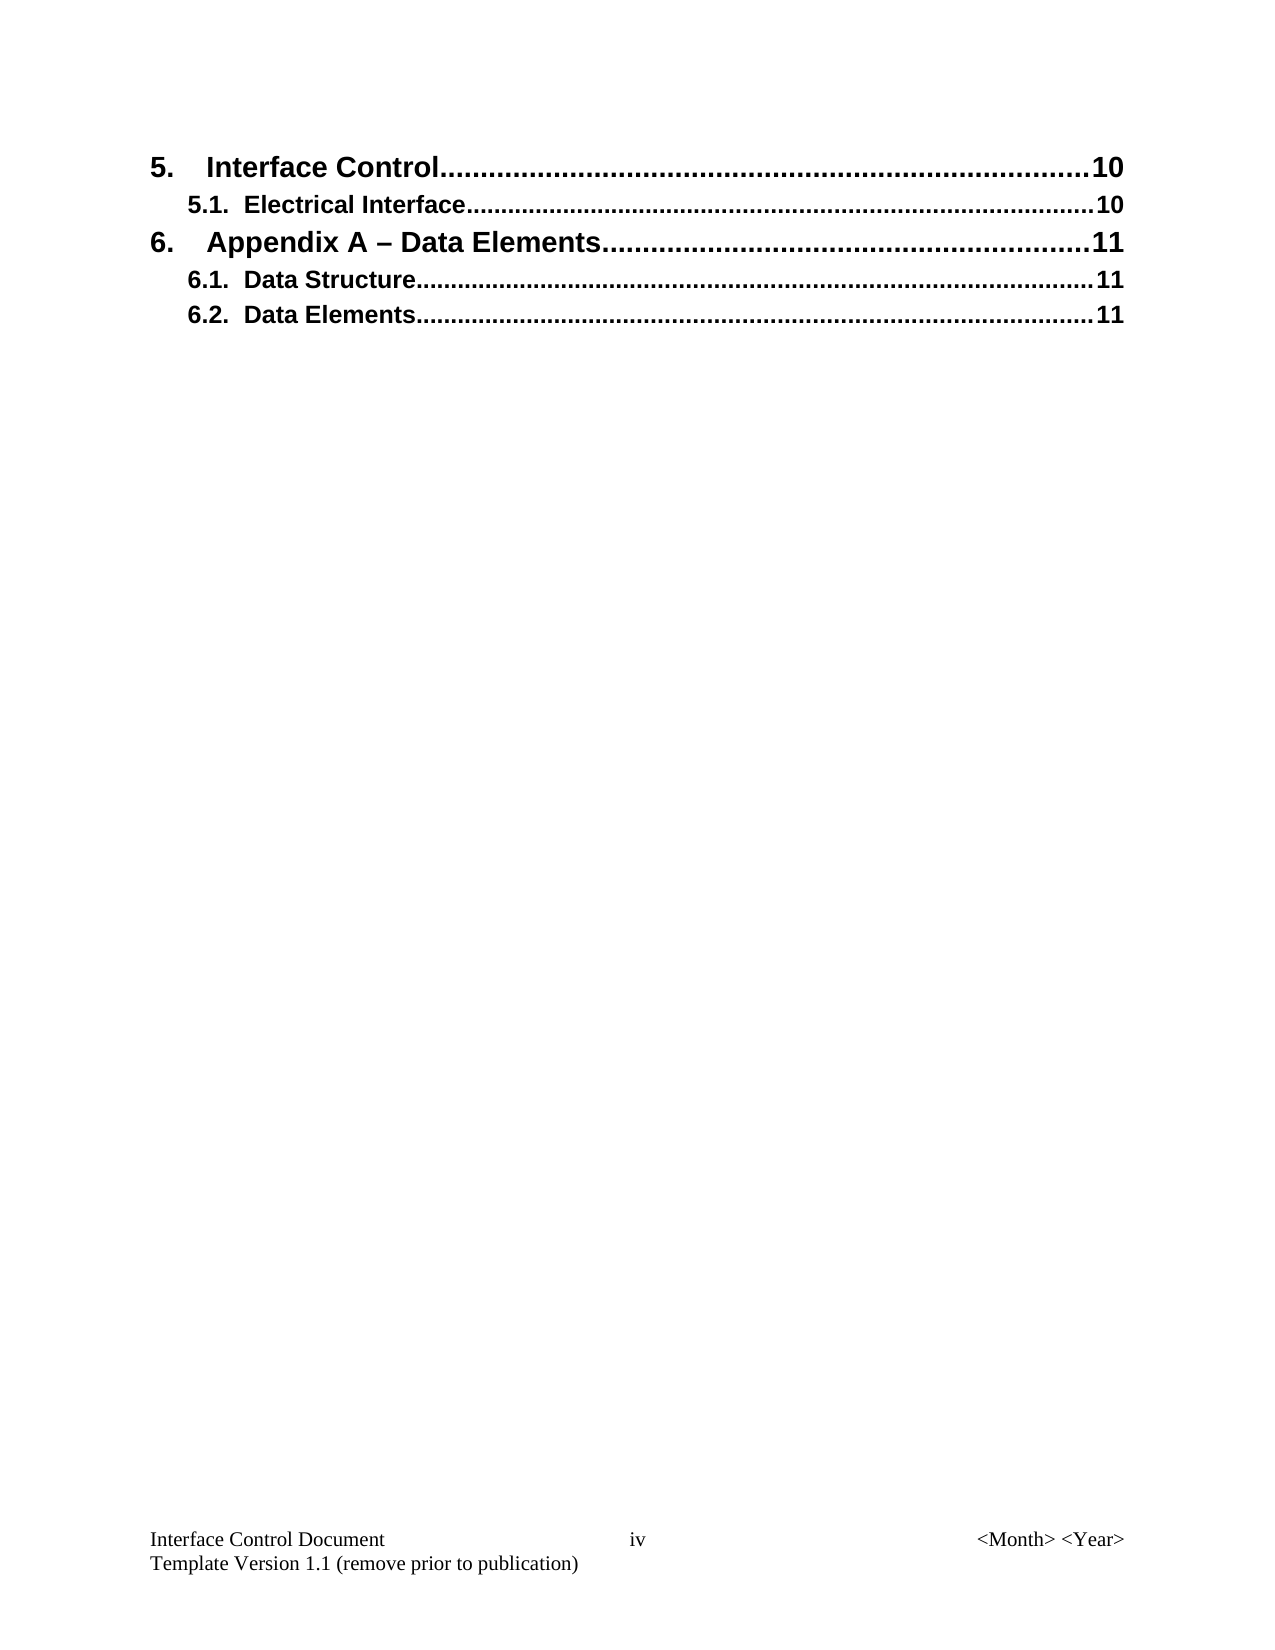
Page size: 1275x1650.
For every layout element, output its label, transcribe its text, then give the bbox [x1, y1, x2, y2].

text 6. Appendix A – Data Elements 11 [150, 225, 1125, 258]
text 6.1. Data Structure 11 [187, 264, 1125, 293]
text 6.2. Data Elements 11 [187, 299, 1125, 328]
text 5.1. Electrical Interface 10 [187, 190, 1125, 218]
text 5. Interface Control 10 [150, 150, 1125, 183]
